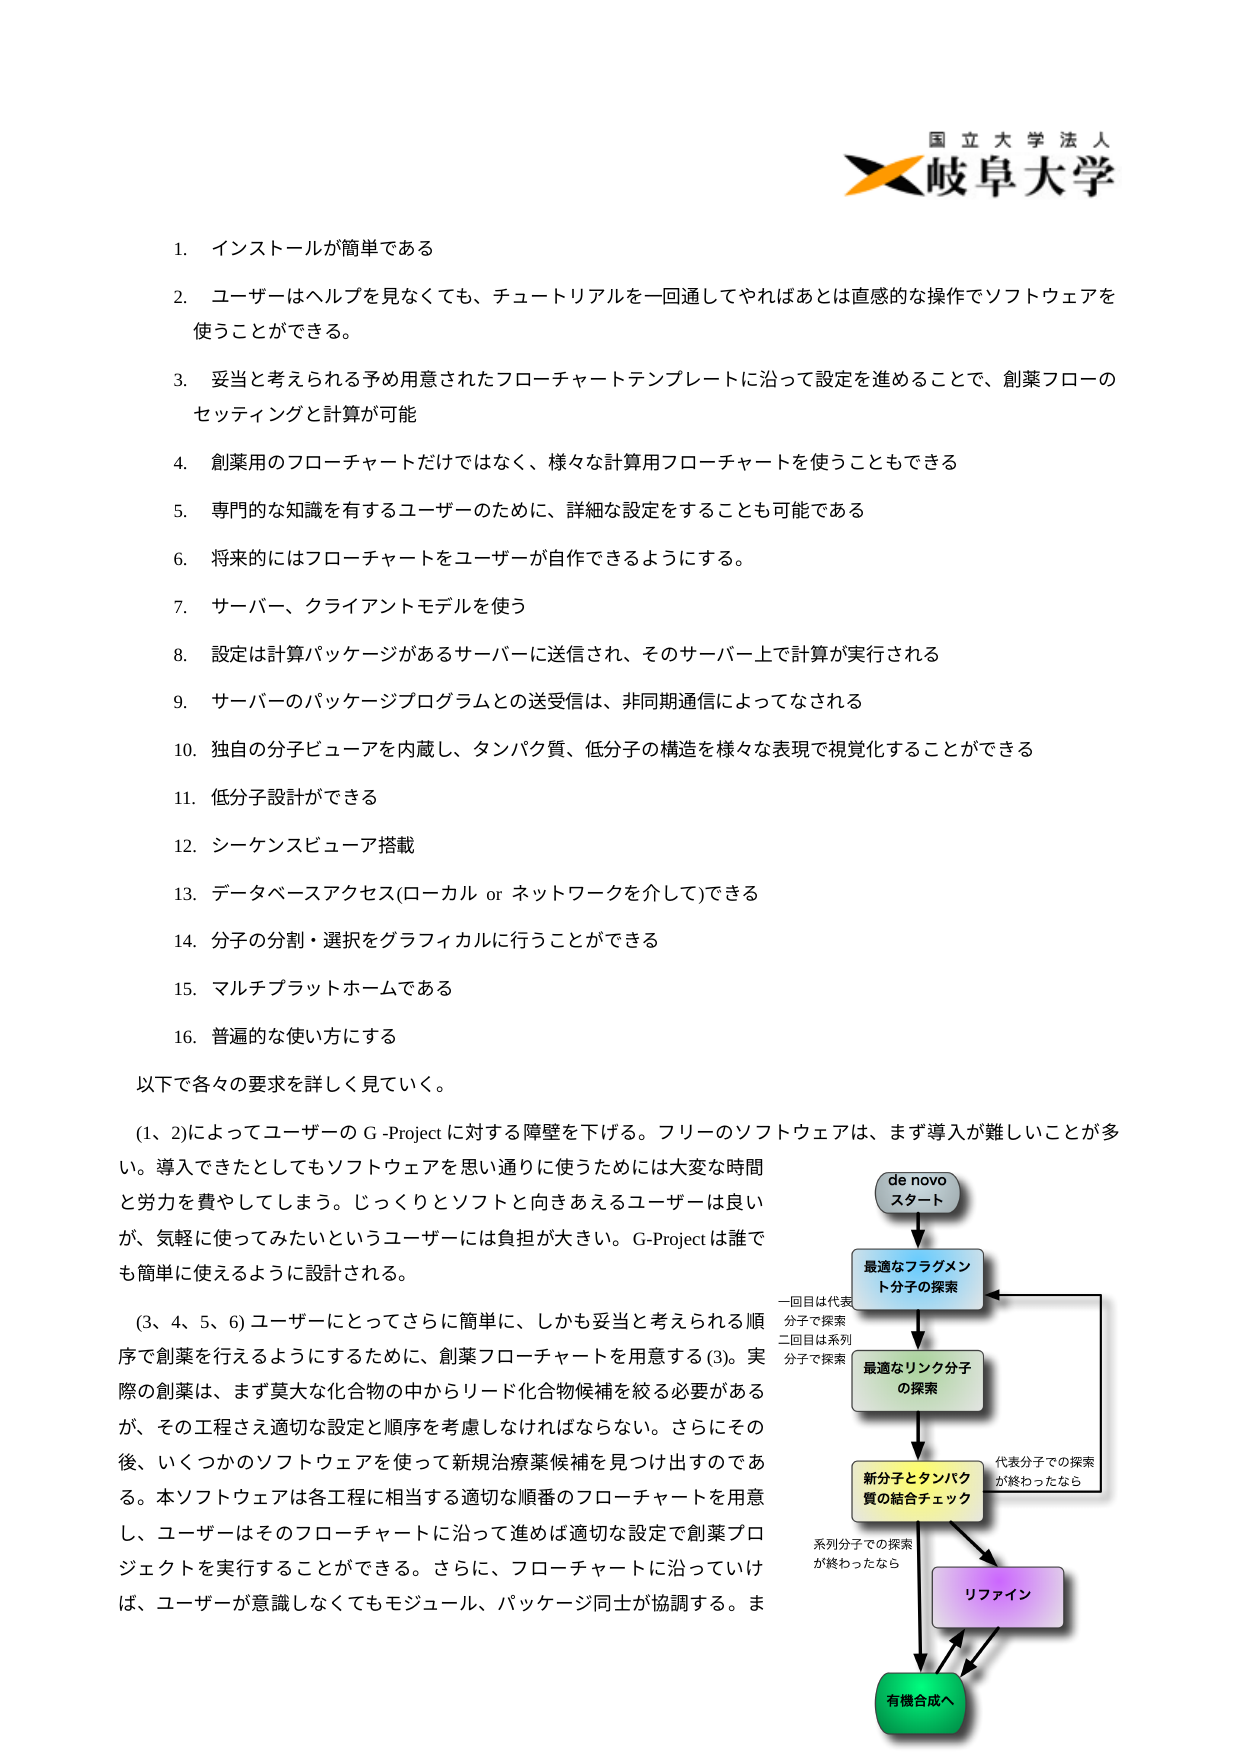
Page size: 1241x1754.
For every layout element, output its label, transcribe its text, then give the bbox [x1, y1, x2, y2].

list 以下で各々の要求を詳しく見ていく。 [118, 1069, 1122, 1097]
list 妥当と考えられる予め用意されたフローチャートテンプレートに沿って設定を進めることで、創薬フローのセッティングと計算が可能 [156, 365, 1122, 427]
list 普遍的な使い方にする [156, 1022, 1122, 1049]
list サーバー、クライアントモデルを使う [156, 591, 1122, 618]
list サーバーのパッケージプログラムとの送受信は、非同期通信によってなされる [156, 687, 1122, 714]
list 創薬用のフローチャートだけではなく、様々な計算用フローチャートを使うこともできる [156, 448, 1122, 475]
list インストールが簡単である [156, 234, 1122, 261]
text (1、2)によってユーザーのG -Projectに対する障壁を下げる。フリーのソフトウェアは、まず導入が難しいことが多い。導入できたとしてもソフトウェアを思い通りに使うためには大変な時間と労力を費やしてしまう。じっくりとソフトと向きあえるユーザーは良いが、気軽に使ってみたいというユーザーには負担が大きい。G-Projectは誰でも簡単に使えるように設計される。 [118, 1117, 1122, 1286]
list 独自の分子ビューアを内蔵し、タンパク質、低分子の構造を様々な表現で視覚化することができる [156, 735, 1122, 762]
list 分子の分割・選択をグラフィカルに行うことができる [156, 926, 1122, 953]
list 専門的な知識を有するユーザーのために、詳細な設定をすることも可能である [156, 496, 1122, 523]
list 低分子設計ができる [156, 783, 1122, 810]
list 設定は計算パッケージがあるサーバーに送信され、そのサーバー上で計算が実行される [156, 639, 1122, 666]
list シーケンスビューア搭載 [156, 830, 1122, 858]
list データベースアクセス(ローカル or ネットワークを介して)できる [156, 878, 1122, 905]
list ユーザーはヘルプを見なくても、チュートリアルを一回通してやればあとは直感的な操作でソフトウェアを使うことができる。 [156, 282, 1122, 344]
text (3、4、5、6) ユーザーにとってさらに簡単に、しかも妥当と考えられる順序で創薬を行えるようにするために、創薬フローチャートを用意する(3)。実際の創薬は、まず莫大な化合物の中からリード化合物候補を絞る必要があるが、その工程さえ適切な設定と順序を考慮しなければならない。さらにその後、いくつかのソフトウェアを使って新規治療薬候補を見つけ出すのである。本ソフトウェアは各工程に相当する適切な順番のフローチャートを用意し、ユーザーはそのフローチャートに沿って進めば適切な設定で創薬プロジェクトを実行することができる。さらに、フローチャートに沿っていけば、ユーザーが意識しなくてもモジュール、パッケージ同士が協調する。ま [118, 1306, 766, 1616]
list 将来的にはフローチャートをユーザーが自作できるようにする。 [156, 543, 1122, 571]
picture [834, 118, 1122, 205]
list マルチプラットホームである [156, 974, 1122, 1001]
picture [766, 1168, 1122, 1754]
